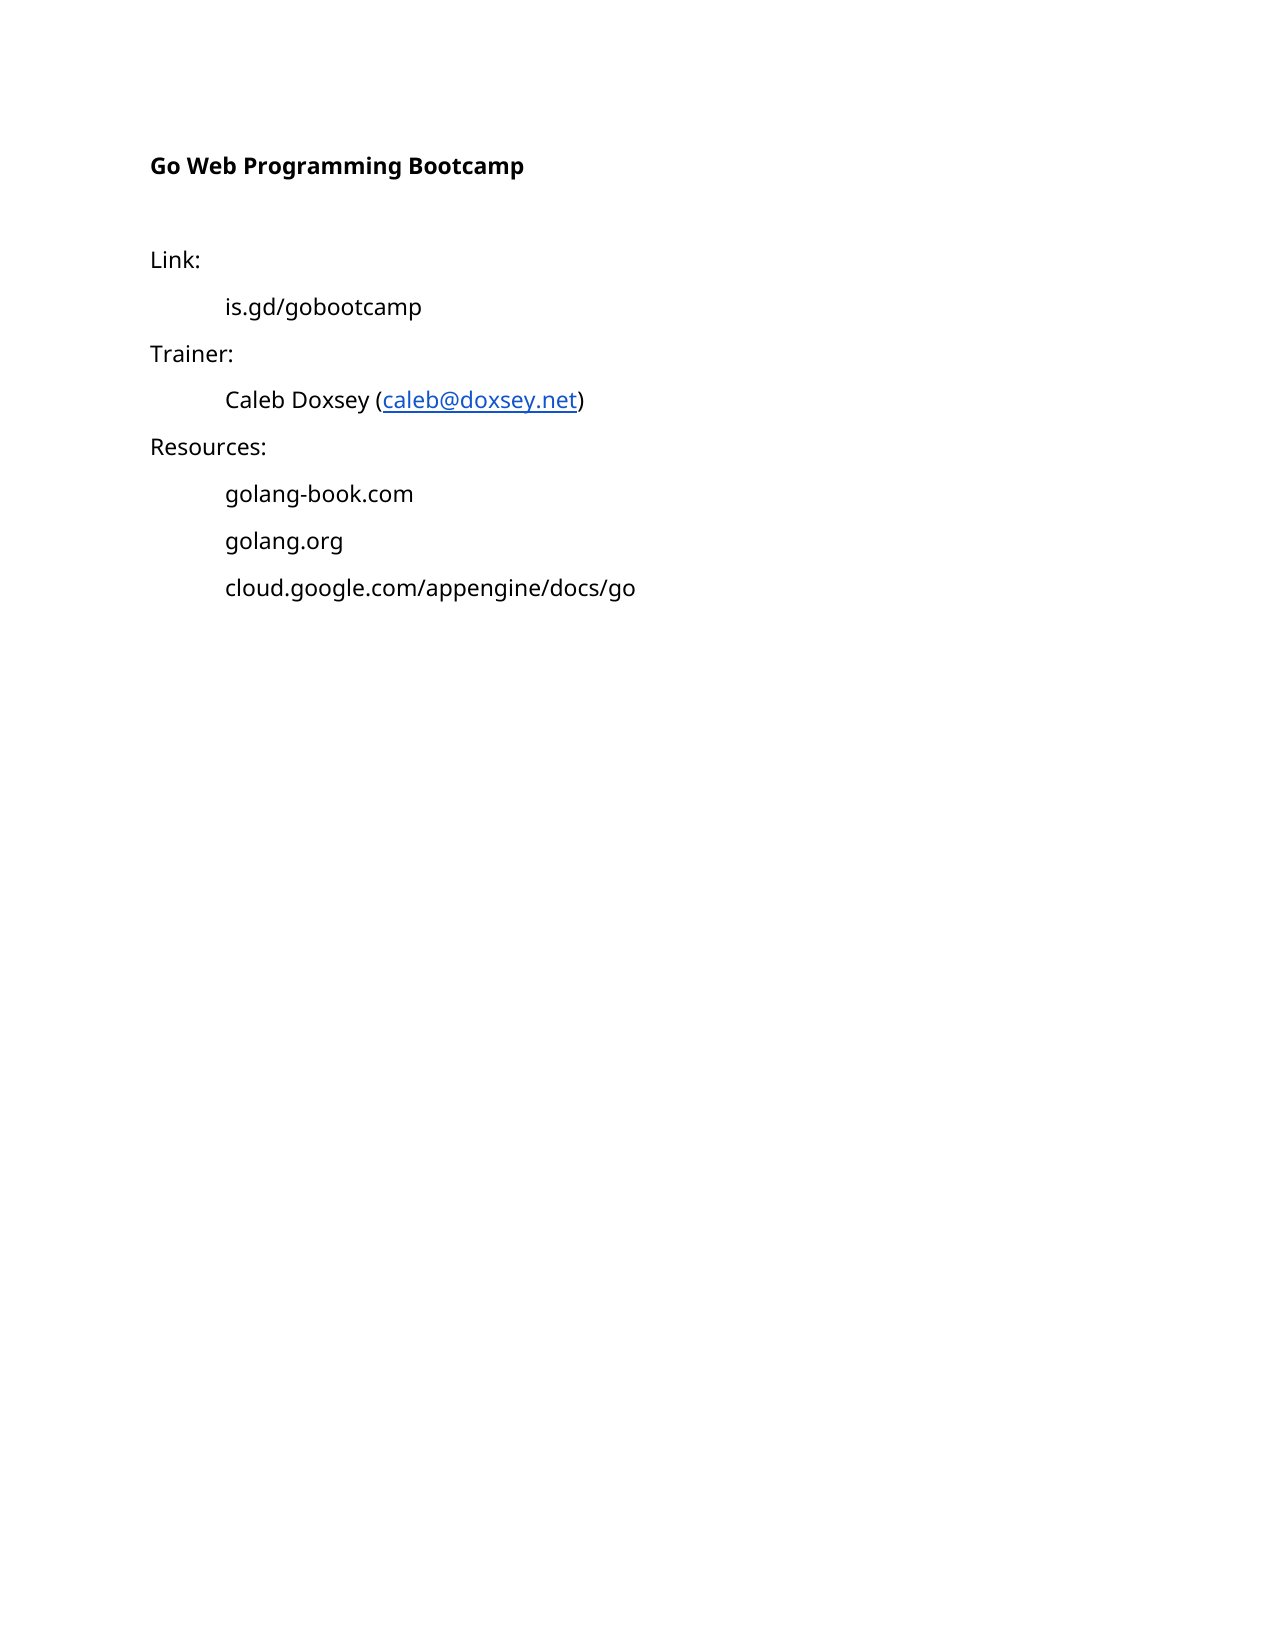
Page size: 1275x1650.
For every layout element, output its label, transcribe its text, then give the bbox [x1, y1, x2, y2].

text cloud.google.com/appengine/docs/go [150, 572, 1125, 603]
text Trainer: [150, 337, 1125, 369]
text is.gd/gobootcamp [150, 291, 1125, 322]
text Caleb Doxsey (caleb@doxsey.net) [150, 384, 1125, 416]
text Go Web Programming Bootcamp [150, 150, 1125, 181]
text Resources: [150, 431, 1125, 462]
text Link: [150, 244, 1125, 275]
text golang-book.com [150, 478, 1125, 509]
text golang.org [150, 525, 1125, 556]
